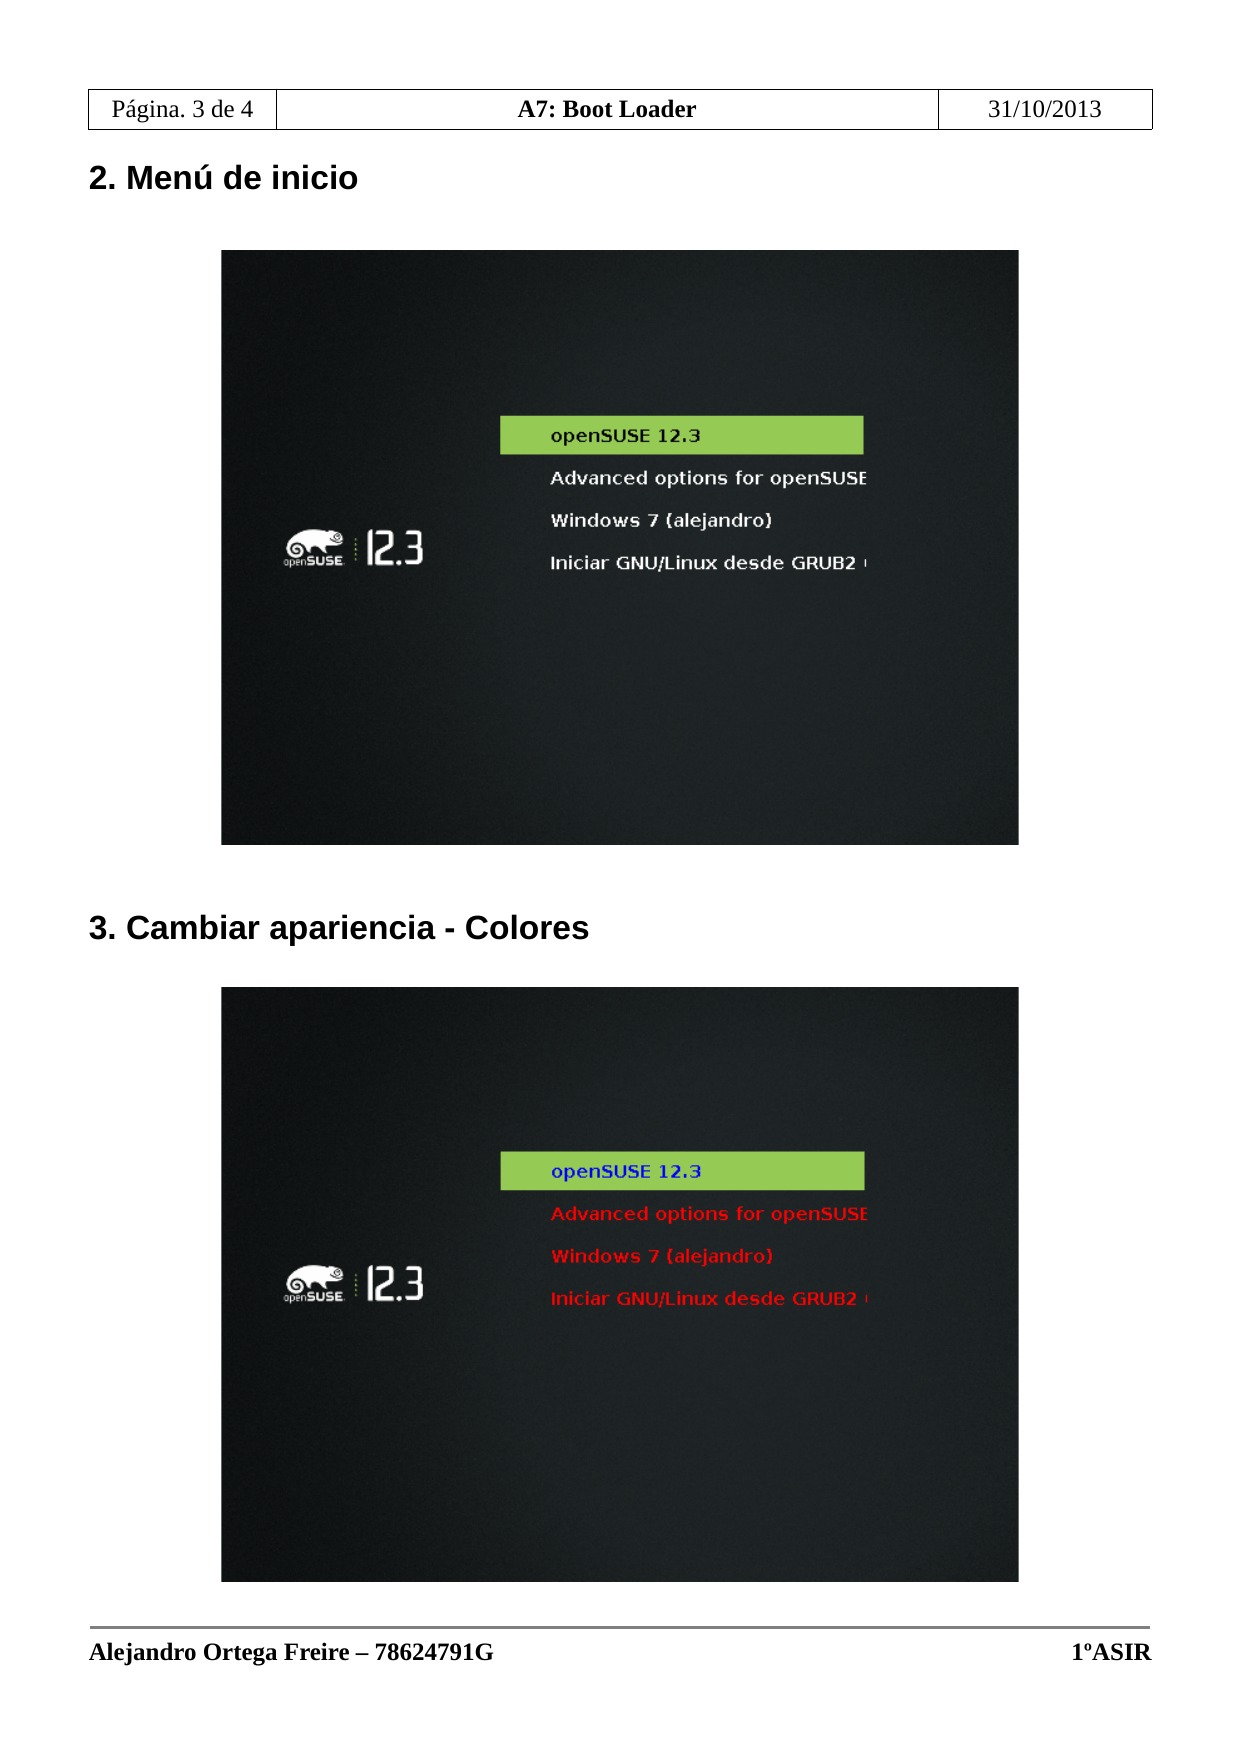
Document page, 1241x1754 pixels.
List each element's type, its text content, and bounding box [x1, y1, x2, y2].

picture [221, 250, 1019, 845]
subtitle 3. Cambiar apariencia - Colores [88, 908, 1152, 946]
subtitle 2. Menú de inicio [88, 158, 1152, 196]
picture [221, 987, 1019, 1582]
